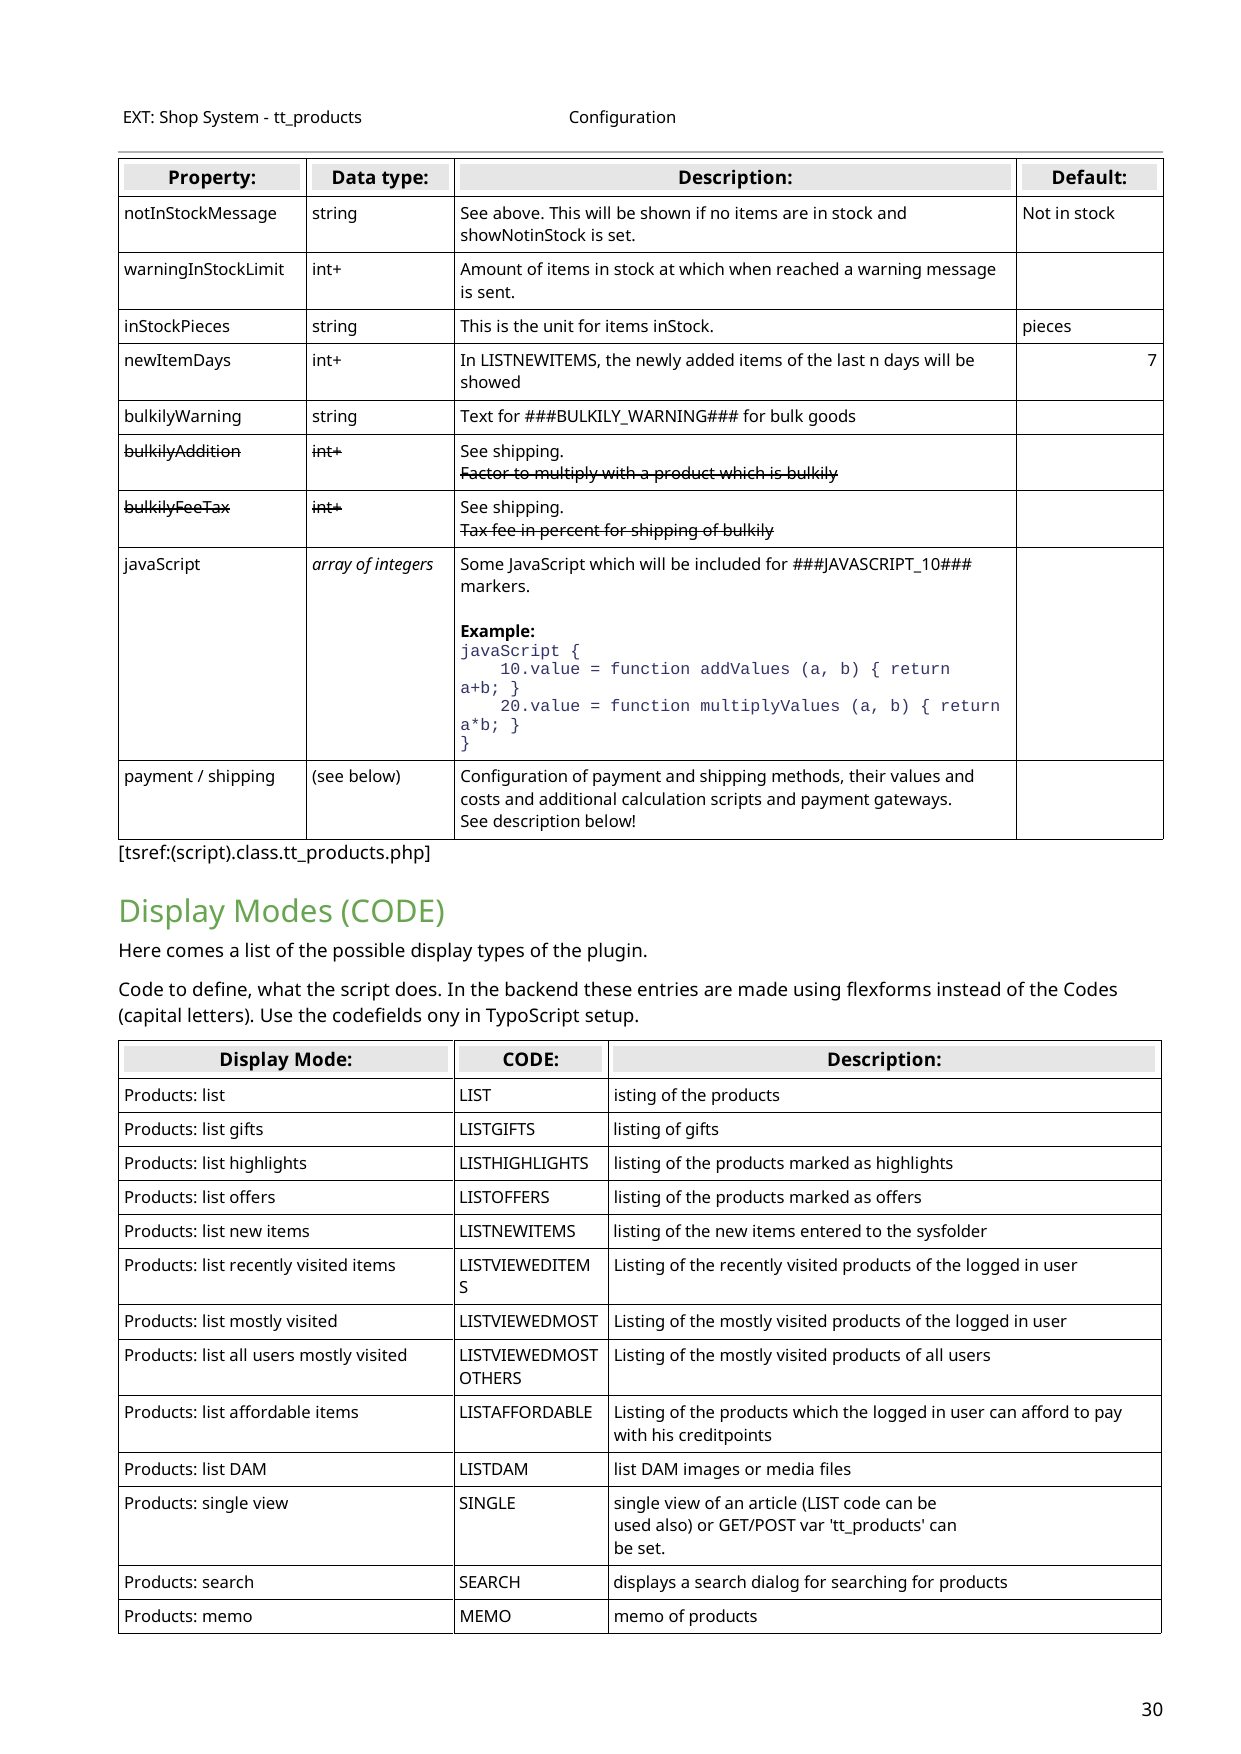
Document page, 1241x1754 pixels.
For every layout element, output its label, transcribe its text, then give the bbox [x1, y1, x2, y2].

table_cell LISTVIEWEDMOSTOTHERS [455, 1340, 608, 1395]
table_cell In LISTNEWITEMS, the newly added items of the last n days will be showed [455, 344, 1016, 400]
table_cell Not in stock [1017, 197, 1163, 252]
table_cell displays a search dialog for searching for products [609, 1566, 1161, 1599]
table_cell This is the unit for items inStock. [455, 310, 1016, 343]
table_cell payment / shipping [119, 761, 306, 839]
table_cell LIST [455, 1079, 608, 1112]
table_cell Products: list DAM [119, 1453, 453, 1486]
table_cell Products: memo [119, 1600, 453, 1633]
table_cell (see below) [307, 761, 454, 839]
table_cell pieces [1017, 310, 1163, 343]
table_cell See shipping. Tax fee in percent for shipping of bulkily [455, 491, 1016, 547]
table_cell See shipping. Factor to multiply with a product which is bulkily [455, 435, 1016, 490]
table_cell Products: list all users mostly visited [119, 1340, 453, 1395]
table_cell LISTDAM [455, 1453, 608, 1486]
table_cell [1017, 761, 1163, 839]
table_cell string [307, 310, 454, 343]
table_cell Some JavaScript which will be included for ###JAVASCRIPT_10### markers. Example: javaScript { 10.value = function addValues (a, b) { return a+b; } 20.value = function multiplyValues (a, b) { return a*b; } } [455, 548, 1016, 760]
table_cell SINGLE [455, 1487, 608, 1565]
table_cell javaScript [119, 548, 306, 760]
table_cell memo of products [609, 1600, 1161, 1633]
table_cell [1017, 491, 1163, 547]
table_cell Products: list affordable items [119, 1396, 453, 1452]
table_cell [1017, 435, 1163, 490]
table_cell int+ [307, 435, 454, 490]
table_cell LISTVIEWEDMOST [455, 1305, 608, 1339]
table_cell Products: list offers [119, 1181, 453, 1214]
table_cell Products: list mostly visited [119, 1305, 453, 1339]
table_cell LISTHIGHLIGHTS [455, 1147, 608, 1180]
table_cell Listing of the mostly visited products of the logged in user [609, 1305, 1161, 1339]
table_cell listing of the products marked as highlights [609, 1147, 1161, 1180]
text [tsref:(script).class.tt_products.php] [118, 840, 1163, 865]
table_cell LISTAFFORDABLE [455, 1396, 608, 1452]
table_cell Listing of the recently visited products of the logged in user [609, 1249, 1161, 1304]
table_header Display Mode: [119, 1041, 453, 1078]
table_cell Products: list gifts [119, 1113, 453, 1146]
table_cell inStockPieces [119, 310, 306, 343]
table_cell notInStockMessage [119, 197, 306, 252]
table_cell warningInStockLimit [119, 253, 306, 309]
table_cell bulkilyAddition [119, 435, 306, 490]
table_cell bulkilyWarning [119, 401, 306, 434]
table_cell string [307, 197, 454, 252]
table_cell 7 [1017, 344, 1163, 400]
table_cell string [307, 401, 454, 434]
table_cell LISTNEWITEMS [455, 1215, 608, 1248]
table_cell Products: list recently visited items [119, 1249, 453, 1304]
table_cell LISTOFFERS [455, 1181, 608, 1214]
table_cell Listing of the mostly visited products of all users [609, 1340, 1161, 1395]
table_cell SEARCH [455, 1566, 608, 1599]
table_cell Products: list [119, 1079, 453, 1112]
table_cell Products: list highlights [119, 1147, 453, 1180]
table_cell LISTGIFTS [455, 1113, 608, 1146]
table_cell isting of the products [609, 1079, 1161, 1112]
table_cell array of integers [307, 548, 454, 760]
table_header Default: [1017, 159, 1163, 196]
table_header Property: [119, 159, 306, 196]
table_header CODE: [455, 1041, 608, 1078]
table_cell Products: single view [119, 1487, 453, 1565]
table_cell [1017, 401, 1163, 434]
table_header Data type: [307, 159, 454, 196]
table_cell listing of the products marked as offers [609, 1181, 1161, 1214]
table_cell int+ [307, 253, 454, 309]
table_header Description: [609, 1041, 1161, 1078]
table_cell listing of gifts [609, 1113, 1161, 1146]
table_cell See above. This will be shown if no items are in stock and showNotinStock is set. [455, 197, 1016, 252]
text Code to define, what the script does. In the backend these entries are made using flexforms instead of the Codes (capital letters). Use the codefields ony in TypoScript setup. [118, 975, 1163, 1027]
table_cell int+ [307, 491, 454, 547]
table_cell Amount of items in stock at which when reached a warning message is sent. [455, 253, 1016, 309]
table_cell [1017, 253, 1163, 309]
table_cell listing of the new items entered to the sysfolder [609, 1215, 1161, 1248]
table_cell int+ [307, 344, 454, 400]
table_cell Products: search [119, 1566, 453, 1599]
table_cell newItemDays [119, 344, 306, 400]
table_cell Configuration of payment and shipping methods, their values and costs and additional calculation scripts and payment gateways. See description below! [455, 761, 1016, 839]
table_cell [1017, 548, 1163, 760]
table_cell MEMO [455, 1600, 608, 1633]
table_cell Text for ###BULKILY_WARNING### for bulk goods [455, 401, 1016, 434]
table_cell Listing of the products which the logged in user can afford to pay with his creditpoints [609, 1396, 1161, 1452]
table_cell single view of an article (LIST code can be used also) or GET/POST var 'tt_products' can be set. [609, 1487, 1161, 1565]
table_cell bulkilyFeeTax [119, 491, 306, 547]
table_cell LISTVIEWEDITEMS [455, 1249, 608, 1304]
table_cell Products: list new items [119, 1215, 453, 1248]
table_header Description: [455, 159, 1016, 196]
table_cell list DAM images or media files [609, 1453, 1161, 1486]
text Here comes a list of the possible display types of the plugin. [118, 937, 1163, 963]
subtitle Display Modes (CODE) [118, 888, 1163, 931]
